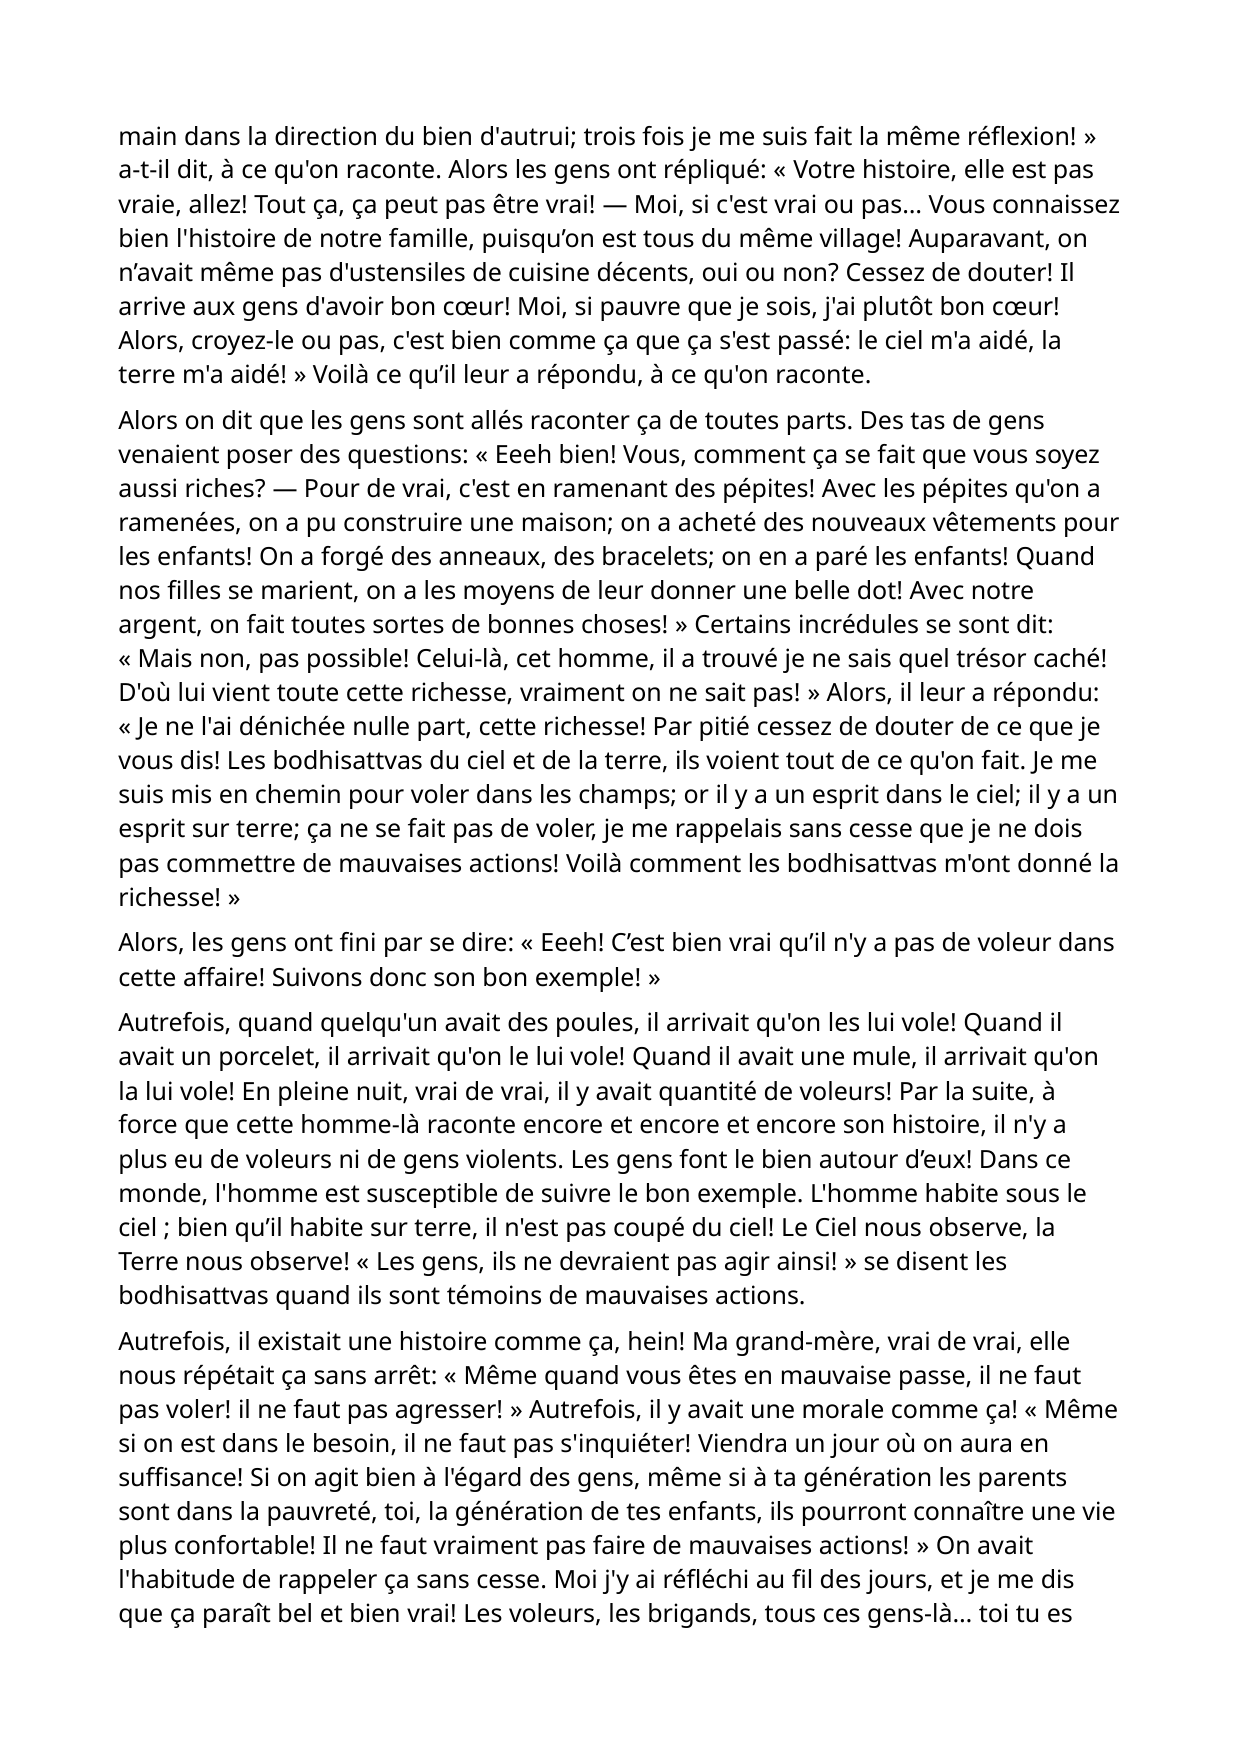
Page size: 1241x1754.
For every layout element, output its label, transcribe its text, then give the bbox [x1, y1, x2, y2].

text Autrefois, quand quelqu'un avait des poules, il arrivait qu'on les lui vole! Quand il avait un porcelet, il arrivait qu'on le lui vole! Quand il avait une mule, il arrivait qu'on la lui vole! En pleine nuit, vrai de vrai, il y avait quantité de voleurs! Par la suite, à force que cette homme-là raconte encore et encore et encore son histoire, il n'y a plus eu de voleurs ni de gens violents. Les gens font le bien autour d’eux! Dans ce monde, l'homme est susceptible de suivre le bon exemple. L'homme habite sous le ciel ; bien qu’il habite sur terre, il n'est pas coupé du ciel! Le Ciel nous observe, la Terre nous observe! « Les gens, ils ne devraient pas agir ainsi! » se disent les bodhisattvas quand ils sont témoins de mauvaises actions. [118, 1005, 1122, 1312]
text Autrefois, il existait une histoire comme ça, hein! Ma grand-mère, vrai de vrai, elle nous répétait ça sans arrêt: « Même quand vous êtes en mauvaise passe, il ne faut pas voler! il ne faut pas agresser! » Autrefois, il y avait une morale comme ça! « Même si on est dans le besoin, il ne faut pas s'inquiéter! Viendra un jour où on aura en suffisance! Si on agit bien à l'égard des gens, même si à ta génération les parents sont dans la pauvreté, toi, la génération de tes enfants, ils pourront connaître une vie plus confortable! Il ne faut vraiment pas faire de mauvaises actions! » On avait l'habitude de rappeler ça sans cesse. Moi j'y ai réfléchi au fil des jours, et je me dis que ça paraît bel et bien vrai! Les voleurs, les brigands, tous ces gens-là… toi tu es [118, 1323, 1122, 1630]
text Alors, les gens ont fini par se dire: « Eeeh! C’est bien vrai qu’il n'y a pas de voleur dans cette affaire! Suivons donc son bon exemple! » [118, 925, 1122, 993]
text Alors on dit que les gens sont allés raconter ça de toutes parts. Des tas de gens venaient poser des questions: « Eeeh bien! Vous, comment ça se fait que vous soyez aussi riches? — Pour de vrai, c'est en ramenant des pépites! Avec les pépites qu'on a ramenées, on a pu construire une maison; on a acheté des nouveaux vêtements pour les enfants! On a forgé des anneaux, des bracelets; on en a paré les enfants! Quand nos filles se marient, on a les moyens de leur donner une belle dot! Avec notre argent, on fait toutes sortes de bonnes choses! » Certains incrédules se sont dit: « Mais non, pas possible! Celui-là, cet homme, il a trouvé je ne sais quel trésor caché! D'où lui vient toute cette richesse, vraiment on ne sait pas! » Alors, il leur a répondu: « Je ne l'ai dénichée nulle part, cette richesse! Par pitié cessez de douter de ce que je vous dis! Les bodhisattvas du ciel et de la terre, ils voient tout de ce qu'on fait. Je me suis mis en chemin pour voler dans les champs; or il y a un esprit dans le ciel; il y a un esprit sur terre; ça ne se fait pas de voler, je me rappelais sans cesse que je ne dois pas commettre de mauvaises actions! Voilà comment les bodhisattvas m'ont donné la richesse! » [118, 402, 1122, 913]
text main dans la direction du bien d'autrui; trois fois je me suis fait la même réflexion! » a-t-il dit, à ce qu'on raconte. Alors les gens ont répliqué: « Votre histoire, elle est pas vraie, allez! Tout ça, ça peut pas être vrai! — Moi, si c'est vrai ou pas… Vous connaissez bien l'histoire de notre famille, puisqu’on est tous du même village! Auparavant, on n’avait même pas d'ustensiles de cuisine décents, oui ou non? Cessez de douter! Il arrive aux gens d'avoir bon cœur! Moi, si pauvre que je sois, j'ai plutôt bon cœur! Alors, croyez-le ou pas, c'est bien comme ça que ça s'est passé: le ciel m'a aidé, la terre m'a aidé! » Voilà ce qu’il leur a répondu, à ce qu'on raconte. [118, 118, 1122, 391]
